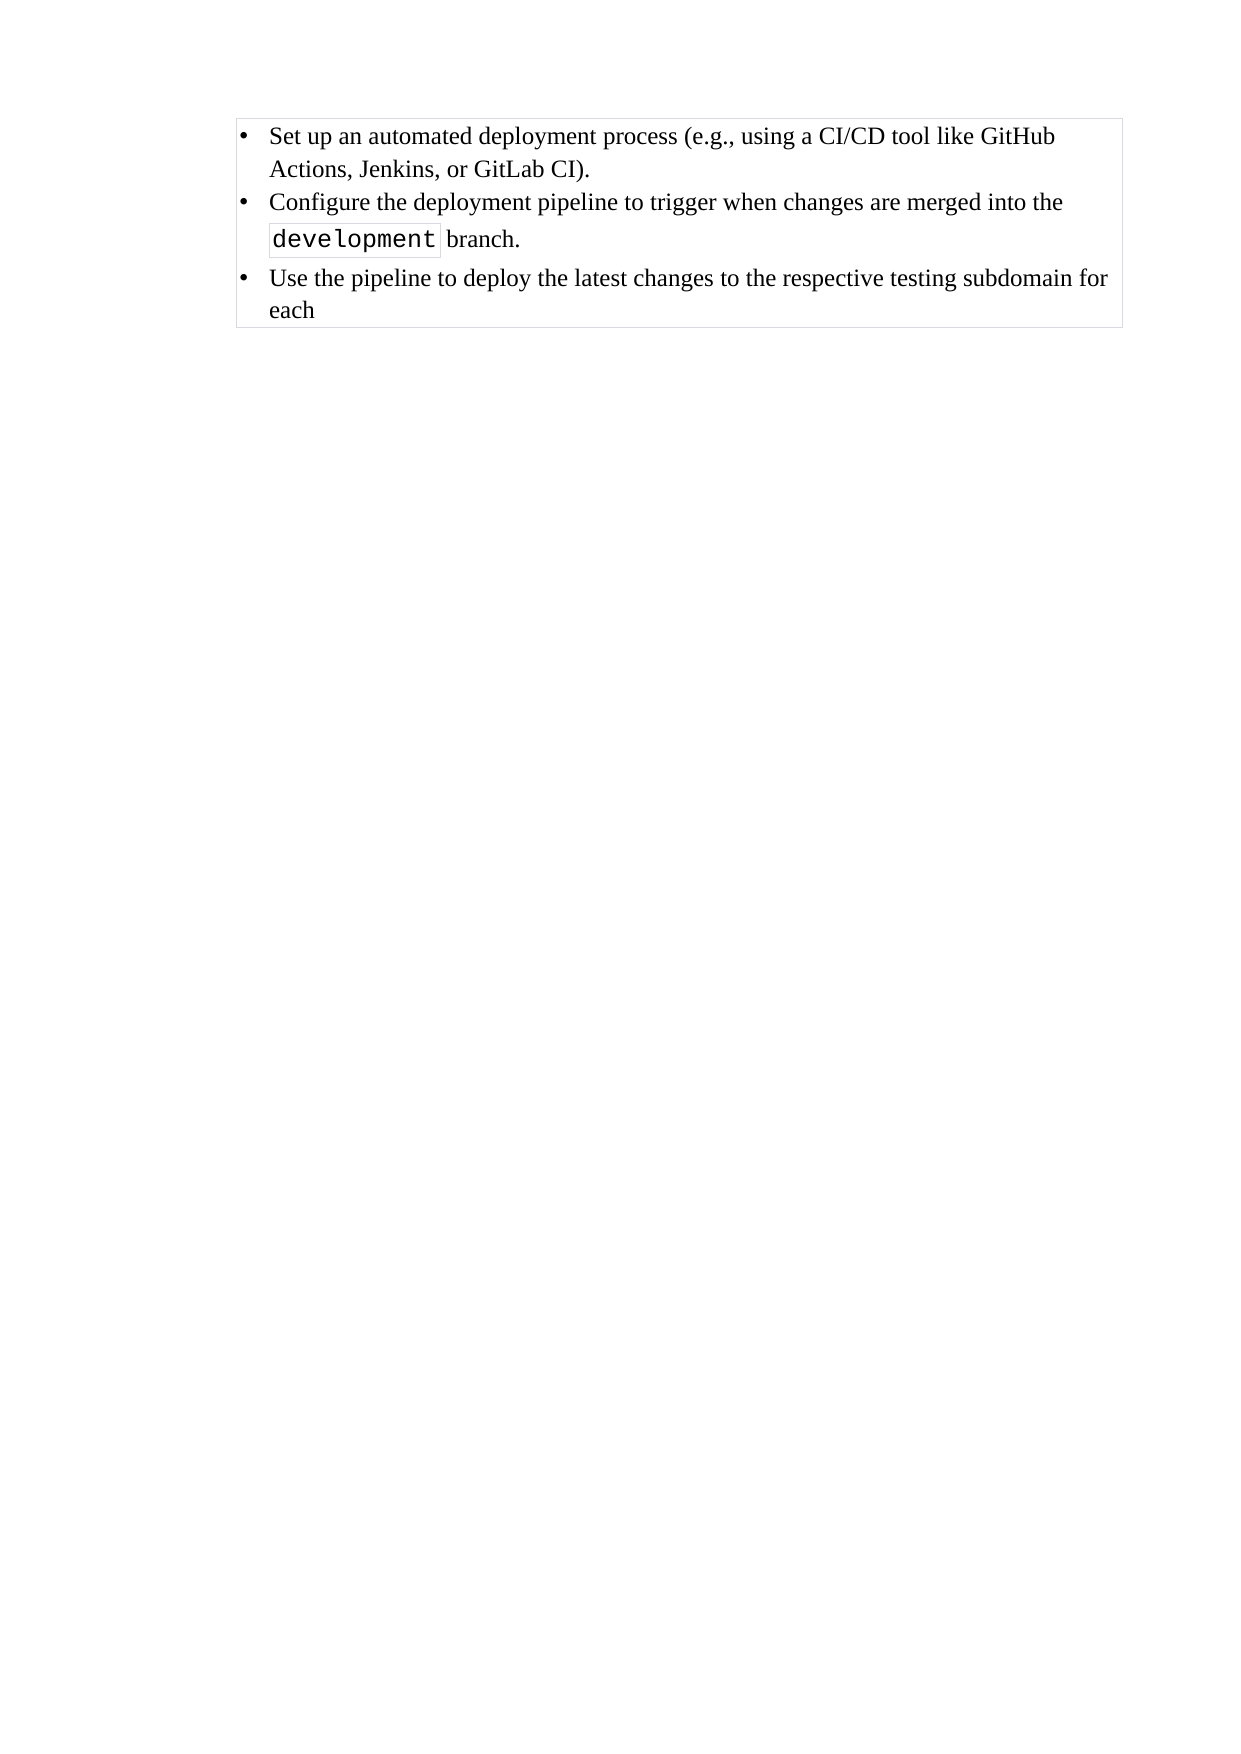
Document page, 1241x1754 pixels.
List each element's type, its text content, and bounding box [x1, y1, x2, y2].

list Use the pipeline to deploy the latest changes to the respective testing subdomain for each [237, 259, 1122, 327]
list Configure the deployment pipeline to trigger when changes are merged into the development branch. [237, 184, 1122, 257]
list Set up an automated deployment process (e.g., using a CI/CD tool like GitHub Actions, Jenkins, or GitLab CI). [237, 119, 1122, 183]
